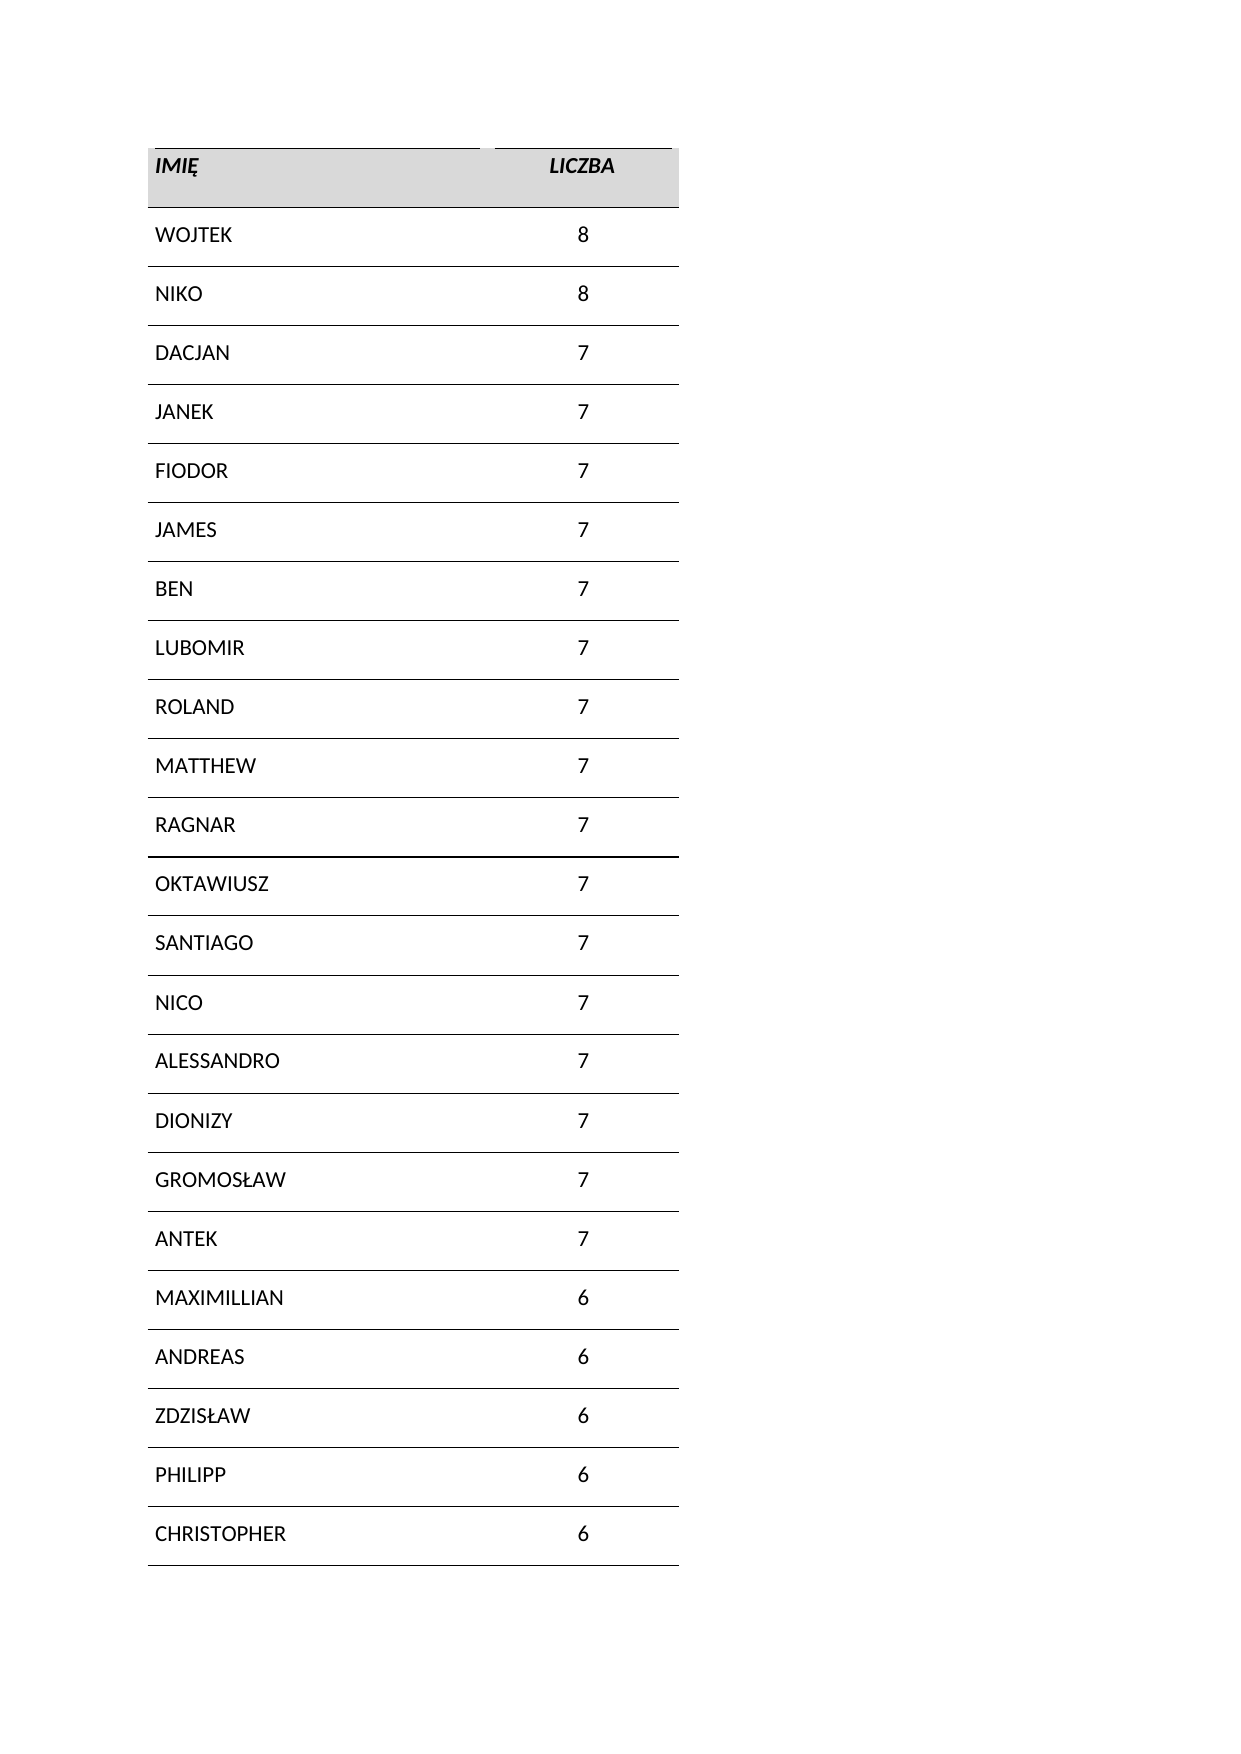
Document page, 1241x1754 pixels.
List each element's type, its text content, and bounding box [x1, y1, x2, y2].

table_cell ROLAND [148, 680, 487, 738]
table_cell 6 [487, 1271, 679, 1329]
table_header IMIĘ [148, 148, 487, 207]
table_cell WOJTEK [148, 208, 487, 266]
table_cell 7 [487, 1153, 679, 1211]
table_cell 6 [487, 1448, 679, 1506]
table_cell 8 [487, 267, 679, 325]
table_header LICZBA [487, 148, 679, 207]
table_cell MAXIMILLIAN [148, 1271, 487, 1329]
table_cell 7 [487, 1212, 679, 1270]
table_cell ZDZISŁAW [148, 1389, 487, 1447]
table_cell DIONIZY [148, 1094, 487, 1152]
table_cell 6 [487, 1389, 679, 1447]
table_cell 7 [487, 798, 679, 856]
table_cell 7 [487, 1094, 679, 1152]
table_cell RAGNAR [148, 798, 487, 856]
table_cell PHILIPP [148, 1448, 487, 1506]
table_cell NICO [148, 976, 487, 1033]
table_cell NIKO [148, 267, 487, 325]
table_cell ANTEK [148, 1212, 487, 1270]
table_cell 6 [487, 1507, 679, 1565]
table_cell JAMES [148, 503, 487, 561]
table_cell 7 [487, 680, 679, 738]
table_cell 7 [487, 503, 679, 561]
table_cell MATTHEW [148, 739, 487, 797]
table_cell 7 [487, 562, 679, 620]
table_cell 7 [487, 858, 679, 915]
table_cell 8 [487, 208, 679, 266]
table_cell 7 [487, 916, 679, 974]
table_cell 7 [487, 739, 679, 797]
table_cell JANEK [148, 385, 487, 443]
table_cell 6 [487, 1330, 679, 1388]
table_cell ALESSANDRO [148, 1035, 487, 1093]
table_cell 7 [487, 976, 679, 1033]
table_cell 7 [487, 1035, 679, 1093]
table_cell DACJAN [148, 326, 487, 384]
table_cell BEN [148, 562, 487, 620]
table_cell SANTIAGO [148, 916, 487, 974]
table_cell ANDREAS [148, 1330, 487, 1388]
table_cell 7 [487, 444, 679, 502]
table_cell OKTAWIUSZ [148, 858, 487, 915]
table_cell CHRISTOPHER [148, 1507, 487, 1565]
table_cell GROMOSŁAW [148, 1153, 487, 1211]
table_cell 7 [487, 621, 679, 679]
table_cell LUBOMIR [148, 621, 487, 679]
table_cell FIODOR [148, 444, 487, 502]
table_cell 7 [487, 326, 679, 384]
table_cell 7 [487, 385, 679, 443]
